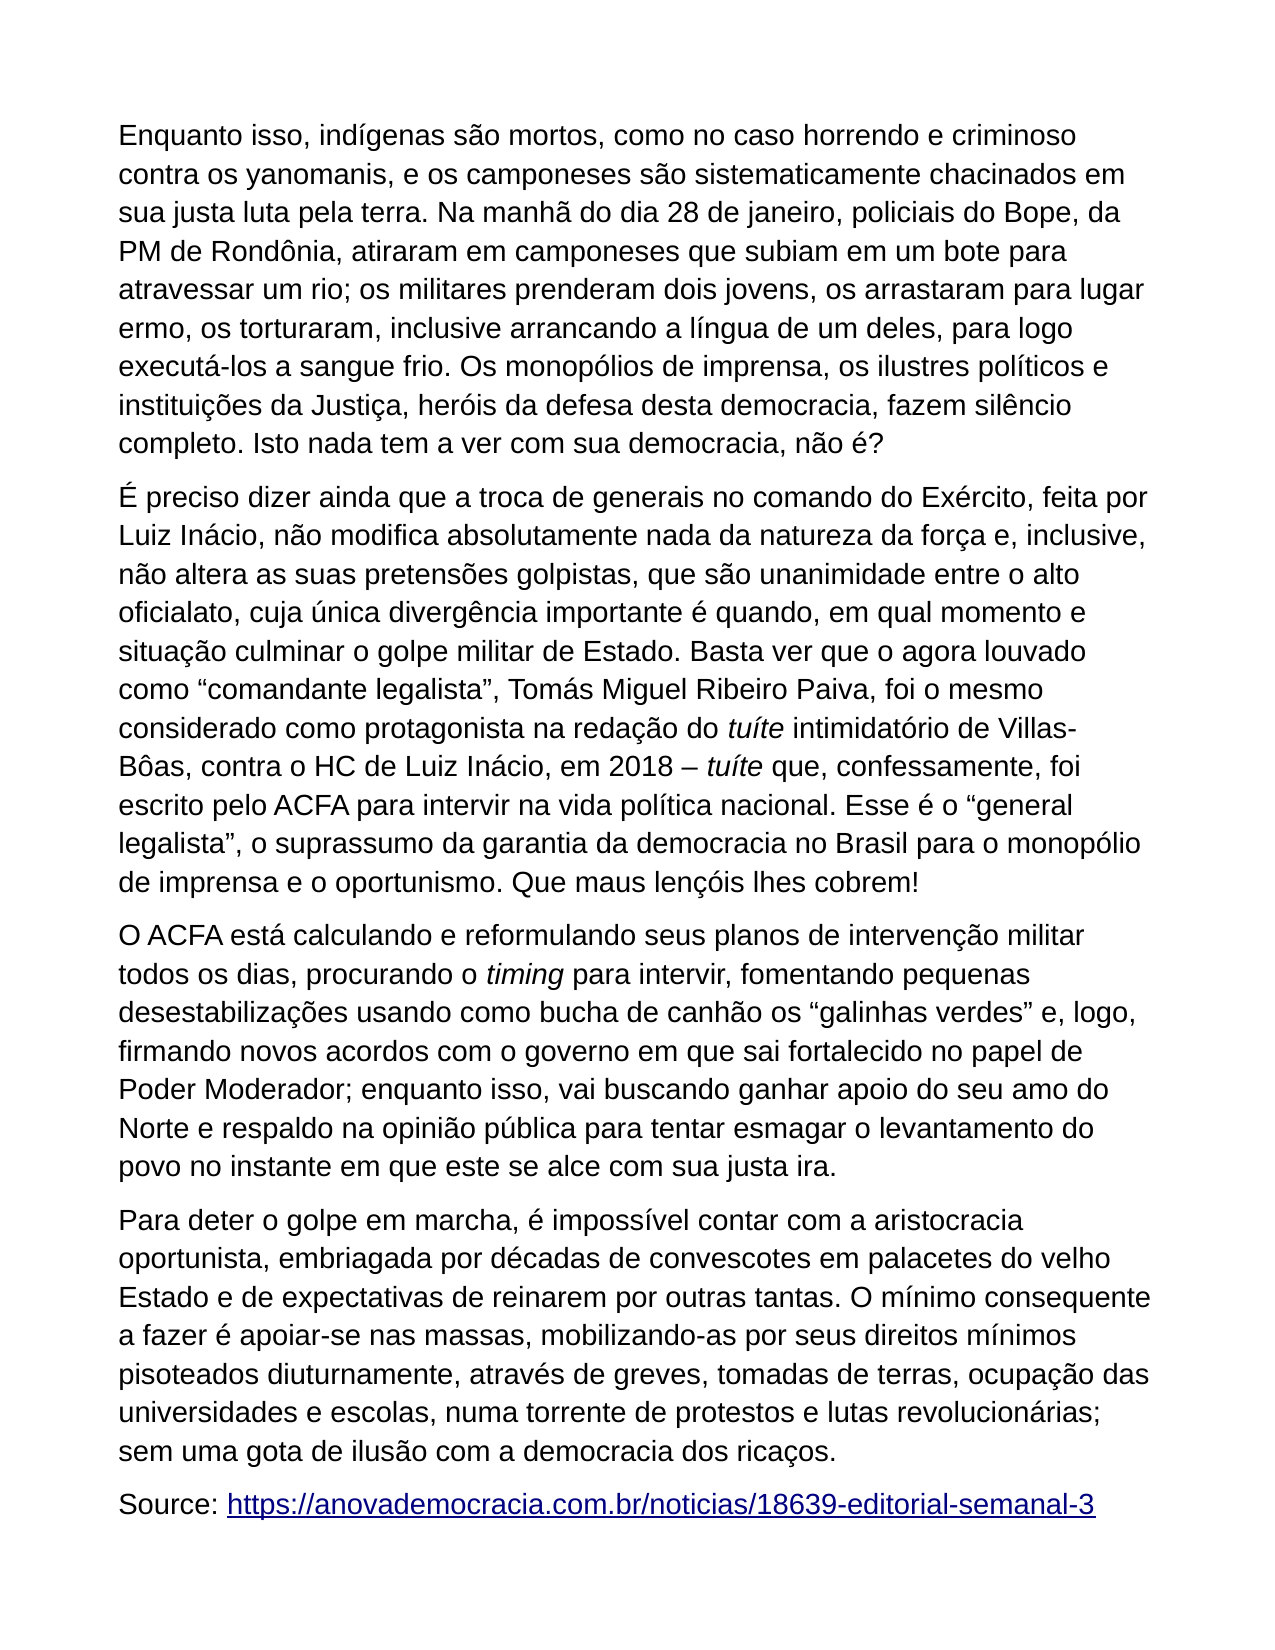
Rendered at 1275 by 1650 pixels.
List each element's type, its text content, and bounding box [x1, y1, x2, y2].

text Para deter o golpe em marcha, é impossível contar com a aristocracia oportunista, embriagada por décadas de convescotes em palacetes do velho Estado e de expectativas de reinarem por outras tantas. O mínimo consequente a fazer é apoiar-se nas massas, mobilizando-as por seus direitos mínimos pisoteados diuturnamente, através de greves, tomadas de terras, ocupação das universidades e escolas, numa torrente de protestos e lutas revolucionárias; sem uma gota de ilusão com a democracia dos ricaços. [118, 1202, 1157, 1467]
text Enquanto isso, indígenas são mortos, como no caso horrendo e criminoso contra os yanomanis, e os camponeses são sistematicamente chacinados em sua justa luta pela terra. Na manhã do dia 28 de janeiro, policiais do Bope, da PM de Rondônia, atiraram em camponeses que subiam em um bote para atravessar um rio; os militares prenderam dois jovens, os arrastaram para lugar ermo, os torturaram, inclusive arrancando a língua de um deles, para logo executá-los a sangue frio. Os monopólios de imprensa, os ilustres políticos e instituições da Justiça, heróis da defesa desta democracia, fazem silêncio completo. Isto nada tem a ver com sua democracia, não é? [118, 118, 1157, 460]
text É preciso dizer ainda que a troca de generais no comando do Exército, feita por Luiz Inácio, não modifica absolutamente nada da natureza da força e, inclusive, não altera as suas pretensões golpistas, que são unanimidade entre o alto oficialato, cuja única divergência importante é quando, em qual momento e situação culminar o golpe militar de Estado. Basta ver que o agora louvado como “comandante legalista”, Tomás Miguel Ribeiro Paiva, foi o mesmo considerado como protagonista na redação do tuíte intimidatório de Villas- Bôas, contra o HC de Luiz Inácio, em 2018 – tuíte que, confessamente, foi escrito pelo ACFA para intervir na vida política nacional. Esse é o “general legalista”, o suprassumo da garantia da democracia no Brasil para o monopólio de imprensa e o oportunismo. Que maus lençóis lhes cobrem! [118, 479, 1157, 898]
text Source: https://anovademocracia.com.br/noticias/18639-editorial-semanal-3 [118, 1487, 1157, 1520]
text O ACFA está calculando e reformulando seus planos de intervenção militar todos os dias, procurando o timing para intervir, fomentando pequenas desestabilizações usando como bucha de canhão os “galinhas verdes” e, logo, firmando novos acordos com o governo em que sai fortalecido no papel de Poder Moderador; enquanto isso, vai buscando ganhar apoio do seu amo do Norte e respaldo na opinião pública para tentar esmagar o levantamento do povo no instante em que este se alce com sua justa ira. [118, 918, 1157, 1183]
